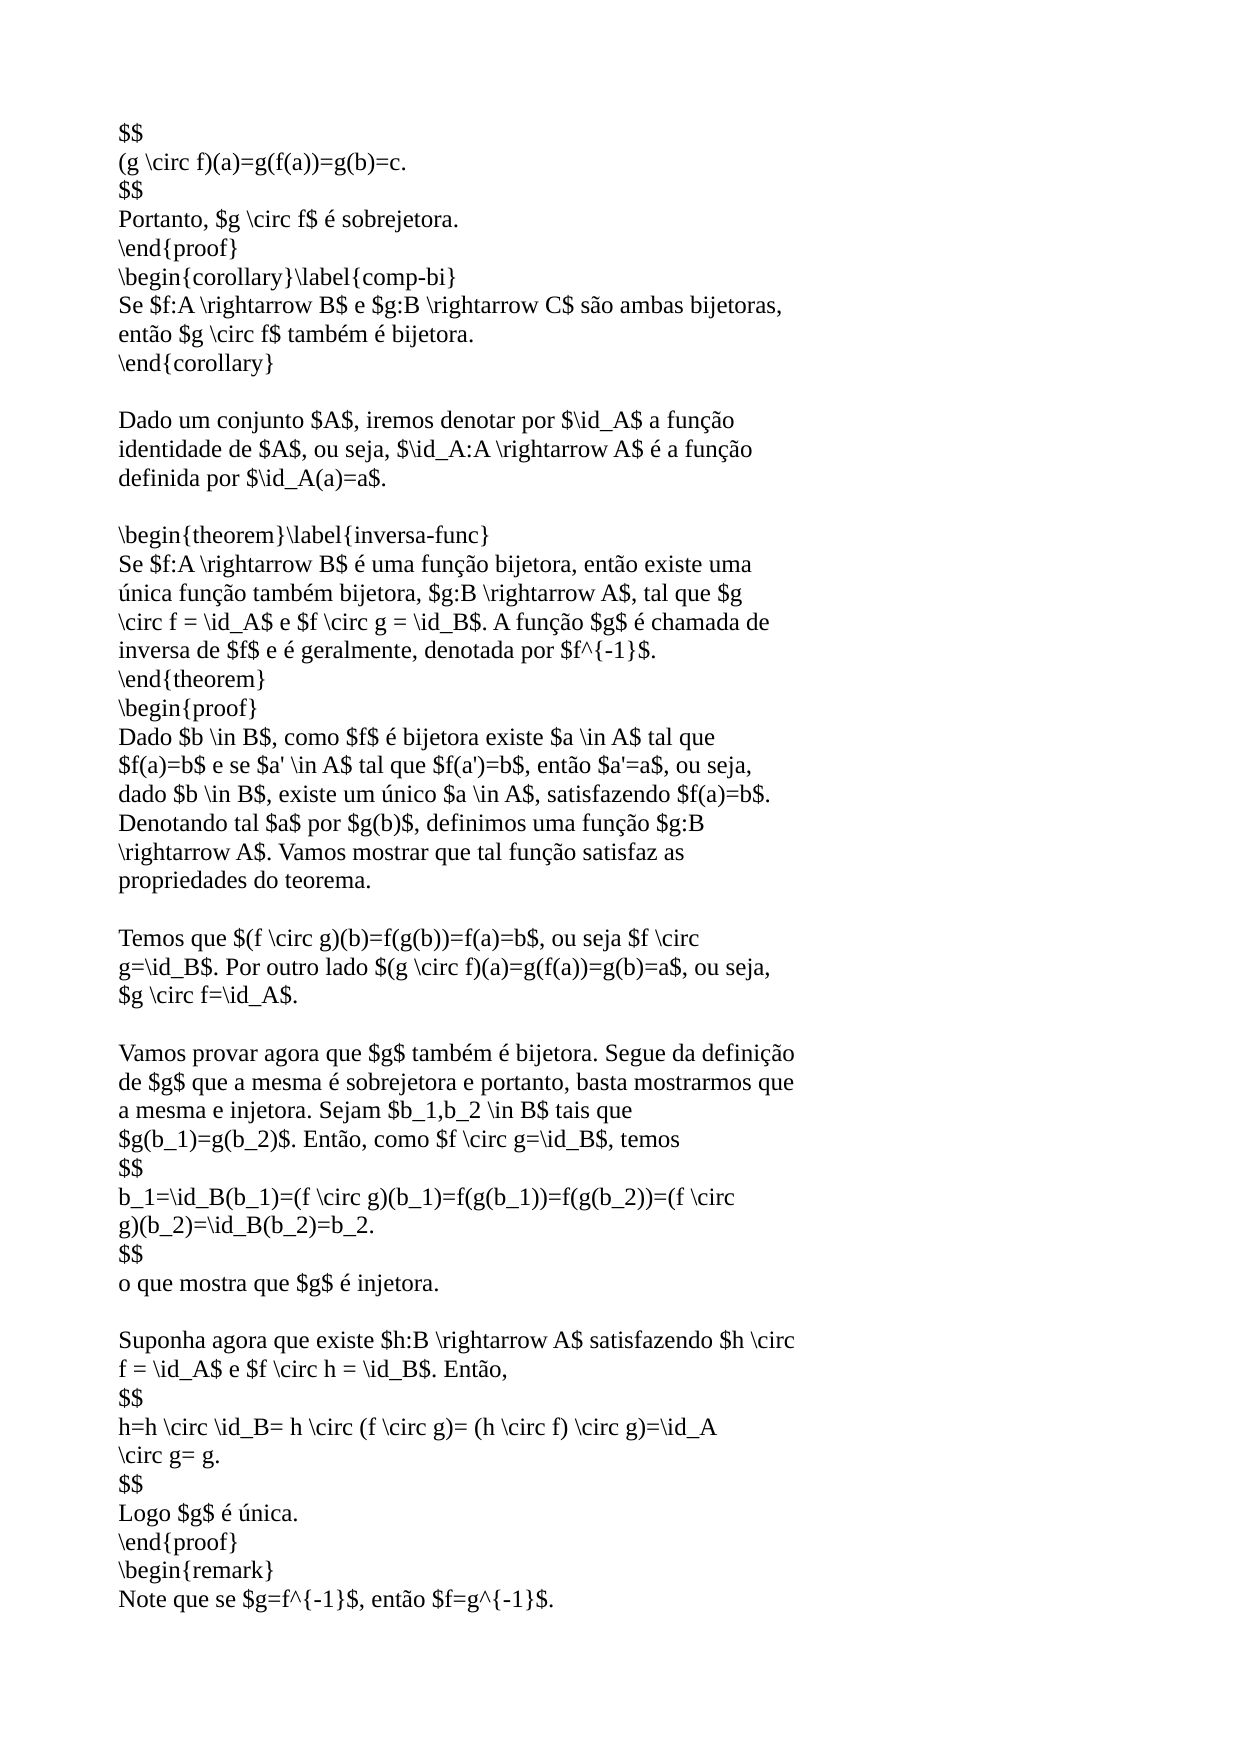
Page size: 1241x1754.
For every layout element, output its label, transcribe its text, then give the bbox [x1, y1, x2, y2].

text Logo $g$ é única. [118, 1498, 1122, 1527]
text \end{proof} [118, 233, 1122, 262]
text a mesma e injetora. Sejam $b_1,b_2 \in B$ tais que [118, 1096, 1122, 1124]
text \begin{theorem}\label{inversa-func} [118, 521, 1122, 549]
text g=\id_B$. Por outro lado $(g \circ f)(a)=g(f(a))=g(b)=a$, ou seja, [118, 952, 1122, 981]
text $$ [118, 1153, 1122, 1182]
text b_1=\id_B(b_1)=(f \circ g)(b_1)=f(g(b_1))=f(g(b_2))=(f \circ [118, 1182, 1122, 1211]
text Denotando tal $a$ por $g(b)$, definimos uma função $g:B [118, 808, 1122, 837]
text \circ f = \id_A$ e $f \circ g = \id_B$. A função $g$ é chamada de [118, 607, 1122, 636]
text o que mostra que $g$ é injetora. [118, 1268, 1122, 1297]
text f = \id_A$ e $f \circ h = \id_B$. Então, [118, 1354, 1122, 1383]
text h=h \circ \id_B= h \circ (f \circ g)= (h \circ f) \circ g)=\id_A [118, 1412, 1122, 1441]
text \begin{corollary}\label{comp-bi} [118, 262, 1122, 291]
text \begin{remark} [118, 1556, 1122, 1584]
text Se $f:A \rightarrow B$ é uma função bijetora, então existe uma [118, 549, 1122, 578]
text $$ [118, 1383, 1122, 1412]
text $g(b_1)=g(b_2)$. Então, como $f \circ g=\id_B$, temos [118, 1124, 1122, 1153]
text Vamos provar agora que $g$ também é bijetora. Segue da definição [118, 1038, 1122, 1067]
text \end{theorem} [118, 664, 1122, 693]
text definida por $\id_A(a)=a$. [118, 463, 1122, 492]
text \circ g= g. [118, 1441, 1122, 1469]
text \end{corollary} [118, 348, 1122, 377]
text de $g$ que a mesma é sobrejetora e portanto, basta mostrarmos que [118, 1067, 1122, 1096]
text (g \circ f)(a)=g(f(a))=g(b)=c. [118, 147, 1122, 176]
text $$ [118, 176, 1122, 204]
text então $g \circ f$ também é bijetora. [118, 319, 1122, 348]
text $$ [118, 118, 1122, 147]
text \end{proof} [118, 1527, 1122, 1556]
text dado $b \in B$, existe um único $a \in A$, satisfazendo $f(a)=b$. [118, 779, 1122, 808]
text Se $f:A \rightarrow B$ e $g:B \rightarrow C$ são ambas bijetoras, [118, 291, 1122, 319]
text inversa de $f$ e é geralmente, denotada por $f^{-1}$. [118, 636, 1122, 664]
text g)(b_2)=\id_B(b_2)=b_2. [118, 1211, 1122, 1239]
text \rightarrow A$. Vamos mostrar que tal função satisfaz as [118, 837, 1122, 866]
text Dado $b \in B$, como $f$ é bijetora existe $a \in A$ tal que [118, 722, 1122, 751]
text Portanto, $g \circ f$ é sobrejetora. [118, 204, 1122, 233]
text $$ [118, 1239, 1122, 1268]
text $f(a)=b$ e se $a' \in A$ tal que $f(a')=b$, então $a'=a$, ou seja, [118, 751, 1122, 779]
text \begin{proof} [118, 693, 1122, 722]
text Temos que $(f \circ g)(b)=f(g(b))=f(a)=b$, ou seja $f \circ [118, 923, 1122, 952]
text propriedades do teorema. [118, 866, 1122, 894]
text $$ [118, 1469, 1122, 1498]
text $g \circ f=\id_A$. [118, 981, 1122, 1009]
text Note que se $g=f^{-1}$, então $f=g^{-1}$. [118, 1584, 1122, 1613]
text única função também bijetora, $g:B \rightarrow A$, tal que $g [118, 578, 1122, 607]
text identidade de $A$, ou seja, $\id_A:A \rightarrow A$ é a função [118, 434, 1122, 463]
text Dado um conjunto $A$, iremos denotar por $\id_A$ a função [118, 406, 1122, 434]
text Suponha agora que existe $h:B \rightarrow A$ satisfazendo $h \circ [118, 1326, 1122, 1354]
